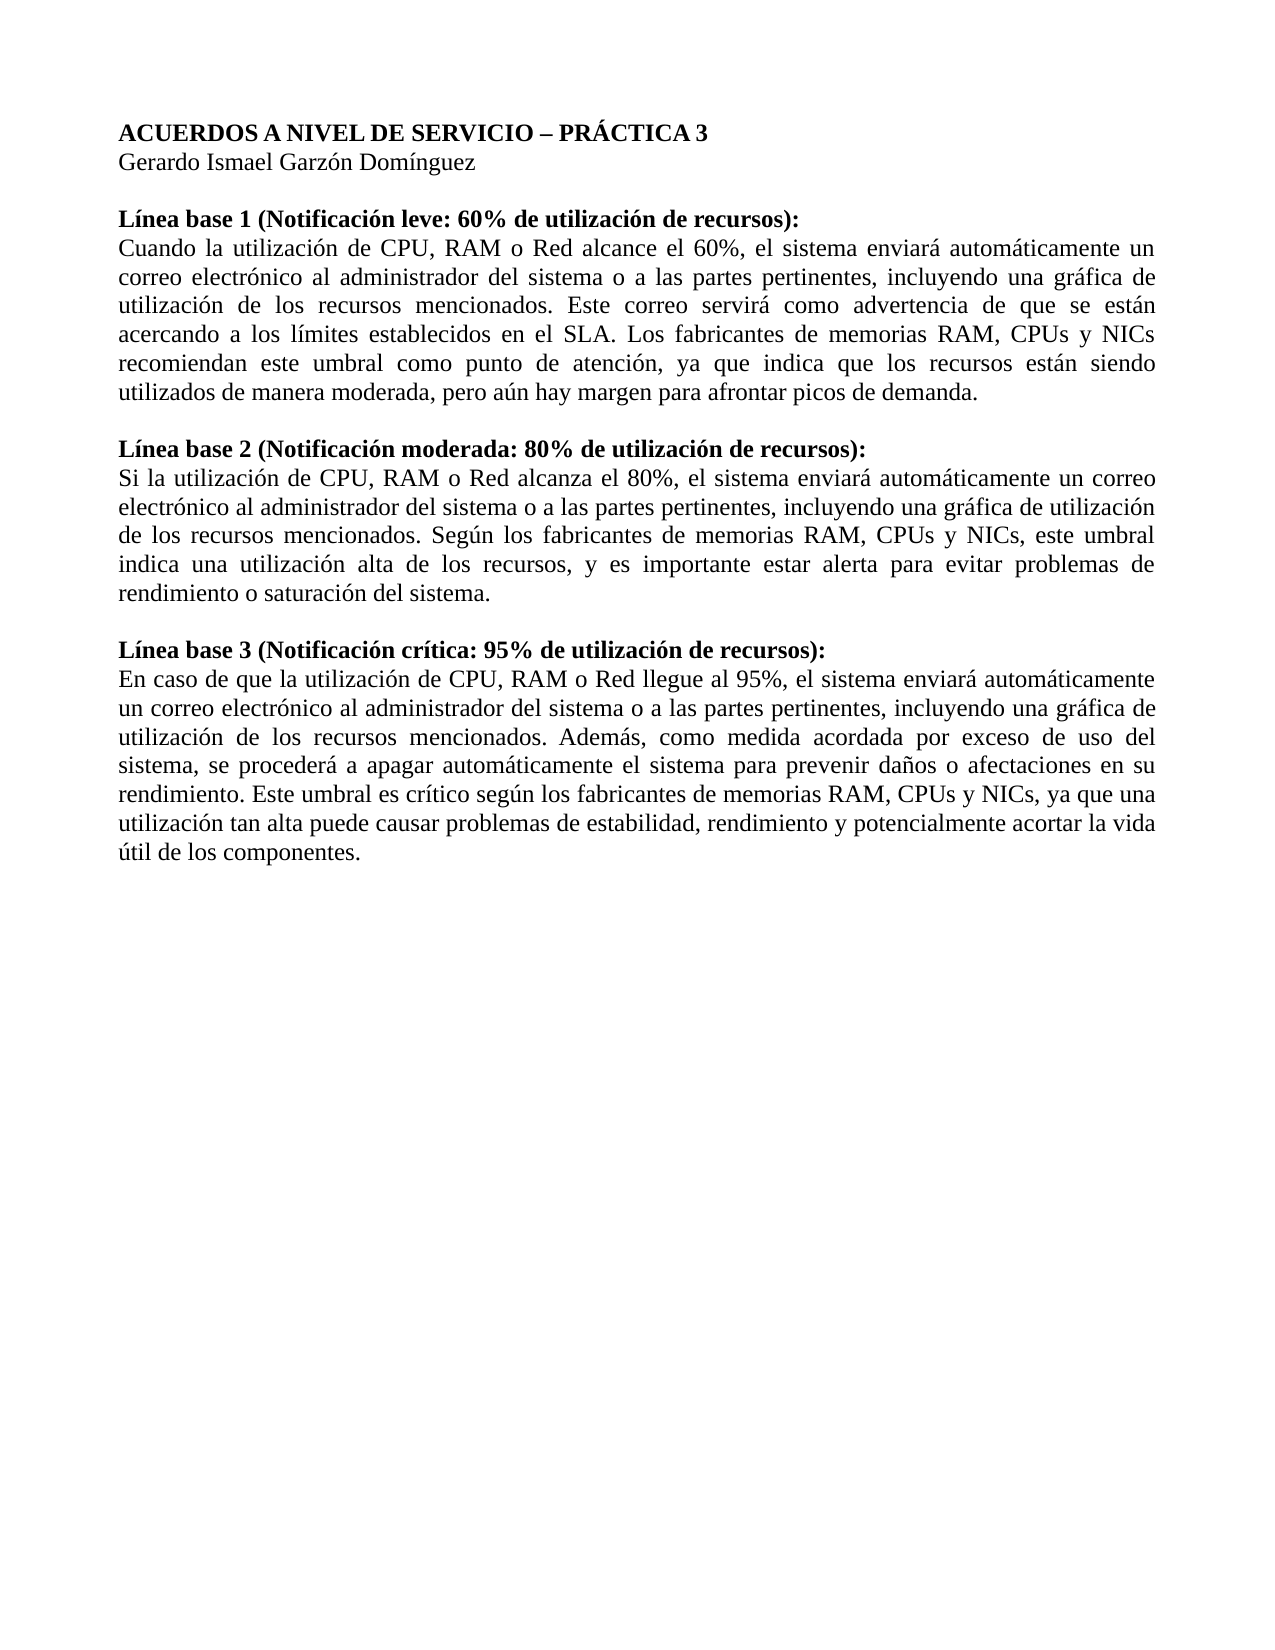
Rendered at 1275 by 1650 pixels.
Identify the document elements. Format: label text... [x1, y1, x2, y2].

text Línea base 3 (Notificación crítica: 95% de utilización de recursos): [118, 636, 1157, 664]
text En caso de que la utilización de CPU, RAM o Red llegue al 95%, el sistema enviará automáticamente un correo electrónico al administrador del sistema o a las partes pertinentes, incluyendo una gráfica de utilización de los recursos mencionados. Además, como medida acordada por exceso de uso del sistema, se procederá a apagar automáticamente el sistema para prevenir daños o afectaciones en su rendimiento. Este umbral es crítico según los fabricantes de memorias RAM, CPUs y NICs, ya que una utilización tan alta puede causar problemas de estabilidad, rendimiento y potencialmente acortar la vida útil de los componentes. [118, 664, 1157, 866]
text Línea base 1 (Notificación leve: 60% de utilización de recursos): [118, 204, 1157, 233]
text Si la utilización de CPU, RAM o Red alcanza el 80%, el sistema enviará automáticamente un correo electrónico al administrador del sistema o a las partes pertinentes, incluyendo una gráfica de utilización de los recursos mencionados. Según los fabricantes de memorias RAM, CPUs y NICs, este umbral indica una utilización alta de los recursos, y es importante estar alerta para evitar problemas de rendimiento o saturación del sistema. [118, 463, 1157, 607]
text ACUERDOS A NIVEL DE SERVICIO – PRÁCTICA 3 [118, 118, 1157, 147]
text Gerardo Ismael Garzón Domínguez [118, 147, 1157, 176]
text Cuando la utilización de CPU, RAM o Red alcance el 60%, el sistema enviará automáticamente un correo electrónico al administrador del sistema o a las partes pertinentes, incluyendo una gráfica de utilización de los recursos mencionados. Este correo servirá como advertencia de que se están acercando a los límites establecidos en el SLA. Los fabricantes de memorias RAM, CPUs y NICs recomiendan este umbral como punto de atención, ya que indica que los recursos están siendo utilizados de manera moderada, pero aún hay margen para afrontar picos de demanda. [118, 233, 1157, 406]
text Línea base 2 (Notificación moderada: 80% de utilización de recursos): [118, 434, 1157, 463]
